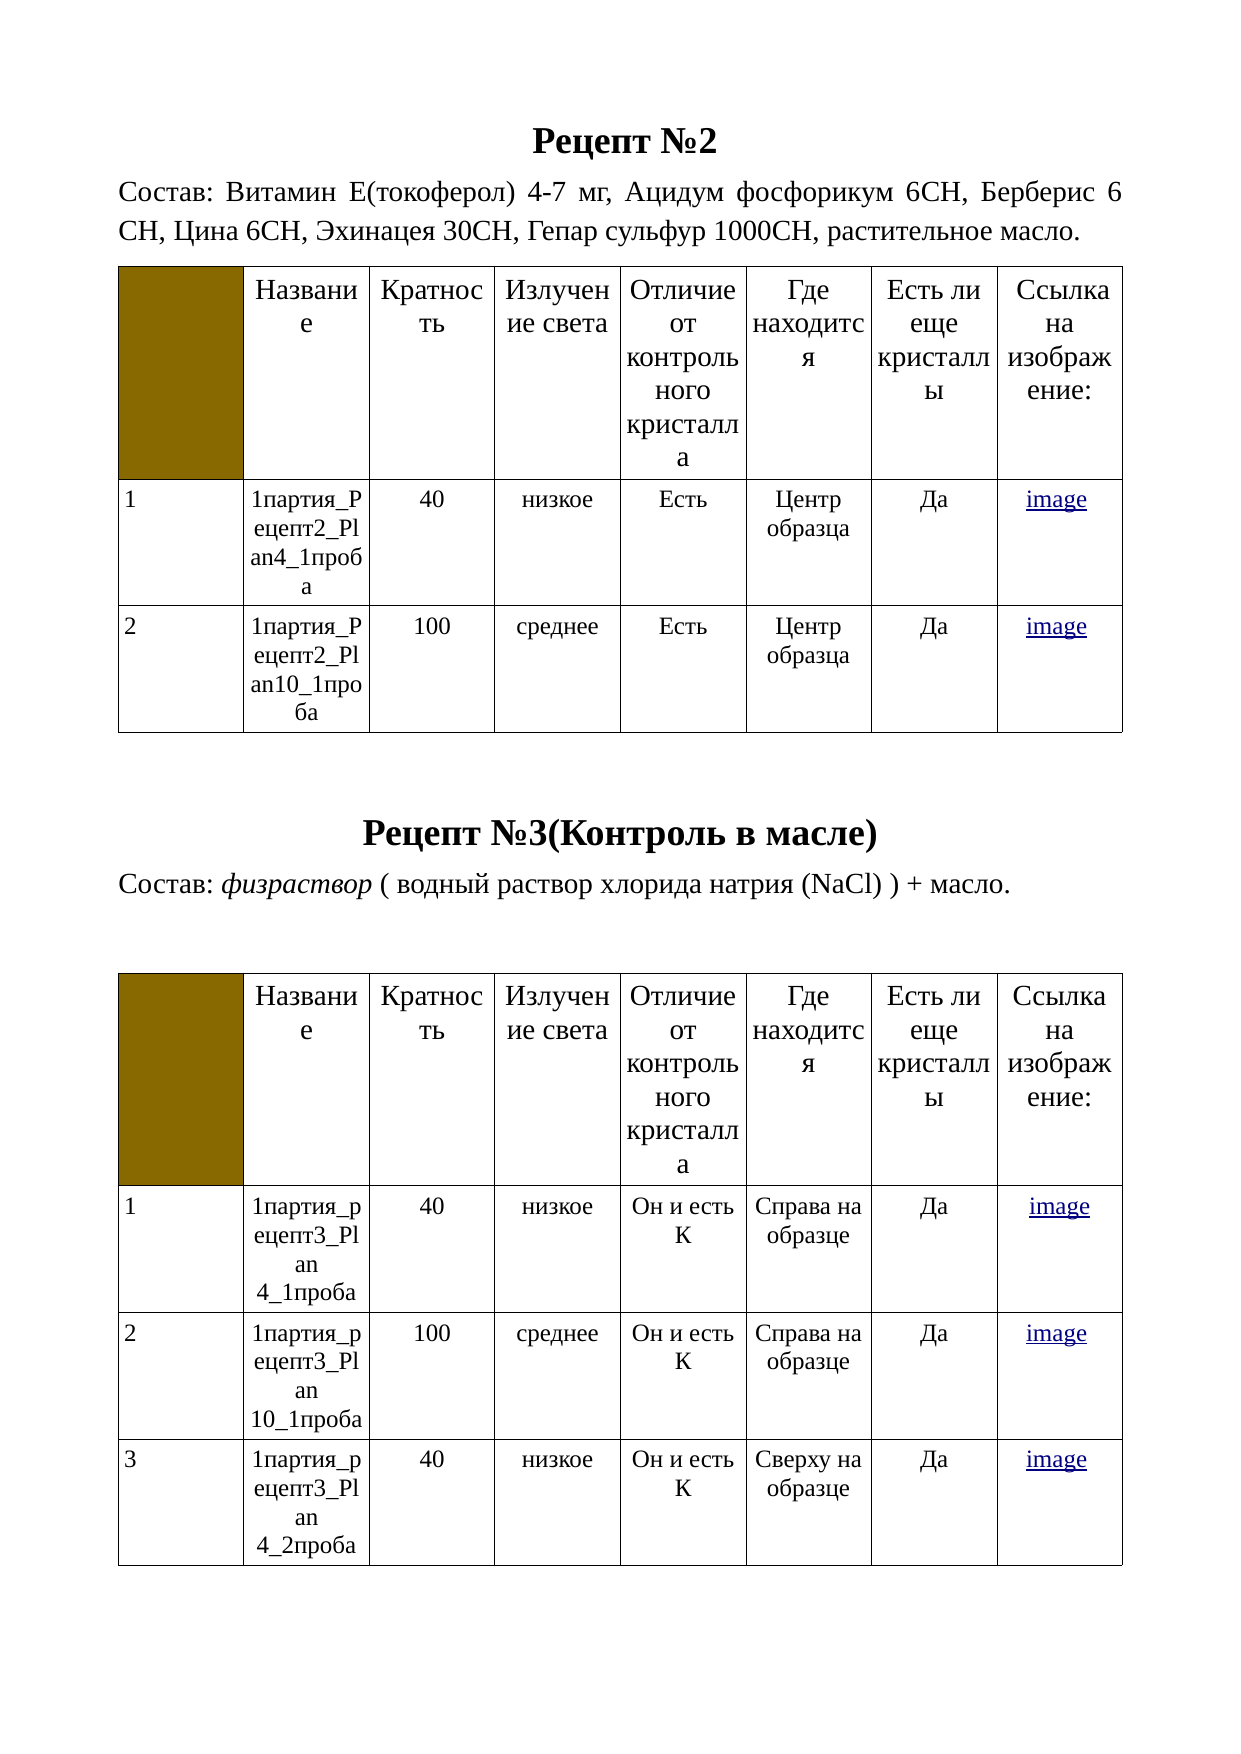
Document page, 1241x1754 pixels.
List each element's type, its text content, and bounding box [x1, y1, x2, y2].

table_cell 1 [119, 1186, 243, 1312]
table_header Ссылка на изображение: [998, 267, 1122, 479]
table_cell 3 [119, 1440, 243, 1565]
table_cell низкое [495, 1186, 620, 1312]
table_cell среднее [495, 1313, 620, 1438]
table_cell 2 [119, 1313, 243, 1438]
table_cell 1партия_рецепт3_Plan 4_1проба [244, 1186, 369, 1312]
table_header Излучение света [495, 267, 620, 479]
table_cell Он и есть К [621, 1313, 746, 1438]
table_cell среднее [495, 606, 620, 732]
table_cell Да [872, 1313, 997, 1438]
table_header Где находится [747, 267, 871, 479]
table_cell 100 [370, 1313, 494, 1438]
table_cell 40 [370, 480, 494, 605]
table_cell Центр образца [747, 480, 871, 605]
table_cell Да [872, 1440, 997, 1565]
table_header Где находится [747, 974, 871, 1185]
table_cell 40 [370, 1186, 494, 1312]
table_cell Да [872, 1186, 997, 1312]
table_cell Есть [621, 606, 746, 732]
table_cell Справа на образце [747, 1313, 871, 1438]
table_header [119, 974, 243, 1185]
table_header [119, 267, 243, 479]
table_cell 1партия_рецепт3_Plan 4_2проба [244, 1440, 369, 1565]
table_header Отличие от контрольного кристалла [621, 267, 746, 479]
table_header Кратность [370, 974, 494, 1185]
table_cell 1 [119, 480, 243, 605]
table_cell низкое [495, 480, 620, 605]
table_cell 100 [370, 606, 494, 732]
table_cell Он и есть К [621, 1186, 746, 1312]
table_cell Он и есть К [621, 1440, 746, 1565]
table_cell Справа на образце [747, 1186, 871, 1312]
table_header Название [244, 974, 369, 1185]
table_header Ссылка на изображение: [998, 974, 1122, 1185]
table_header Отличие от контрольного кристалла [621, 974, 746, 1185]
table_cell Есть [621, 480, 746, 605]
text Состав: Витамин E(токоферол) 4-7 мг, Ацидум фосфорикум 6CH, Берберис 6 CH, Цина 6CH, Эхинацея 30CH, Гепар сульфур 1000CH, растительное масло. [118, 174, 1122, 246]
table_cell image [998, 1440, 1122, 1565]
subtitle Рецепт №3(Контроль в масле) [118, 810, 1122, 854]
text Состав: физраствор ( водный раствор хлорида натрия (NaCl) ) + масло. [118, 866, 1122, 900]
table_cell 1партия_Рецепт2_Plan10_1проба [244, 606, 369, 732]
table_cell низкое [495, 1440, 620, 1565]
table_cell image [998, 480, 1122, 605]
table_cell 1партия_рецепт3_Plan 10_1проба [244, 1313, 369, 1438]
table_cell Да [872, 480, 997, 605]
table_cell image [998, 1313, 1122, 1438]
table_cell 2 [119, 606, 243, 732]
subtitle Рецепт №2 [118, 118, 1122, 162]
table_cell image [998, 1186, 1122, 1312]
table_cell Центр образца [747, 606, 871, 732]
table_header Есть ли еще кристаллы [872, 267, 997, 479]
table_header Излучение света [495, 974, 620, 1185]
table_cell image [998, 606, 1122, 732]
table_cell Да [872, 606, 997, 732]
table_cell 40 [370, 1440, 494, 1565]
table_cell Сверху на образце [747, 1440, 871, 1565]
table_header Кратность [370, 267, 494, 479]
table_header Есть ли еще кристаллы [872, 974, 997, 1185]
table_header Название [244, 267, 369, 479]
table_cell 1партия_Рецепт2_Plan4_1проба [244, 480, 369, 605]
